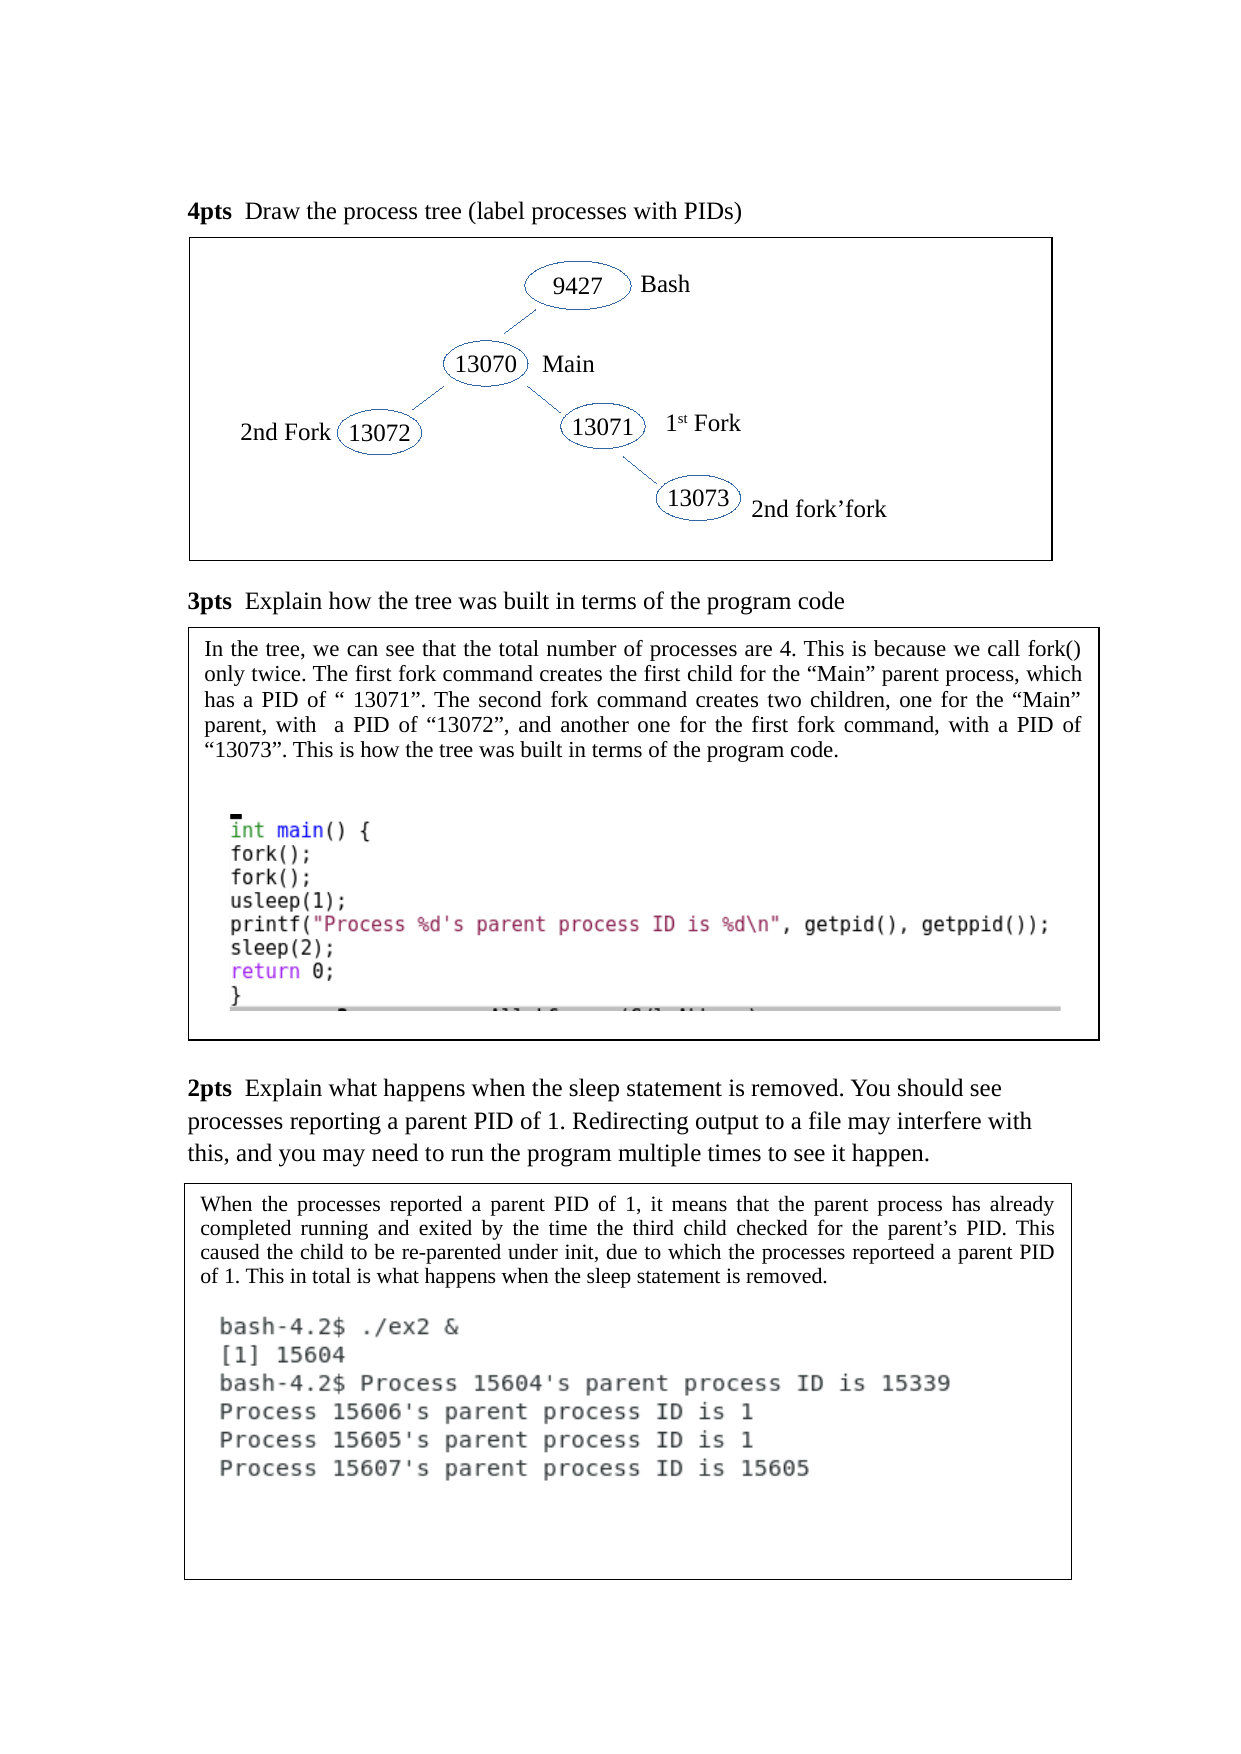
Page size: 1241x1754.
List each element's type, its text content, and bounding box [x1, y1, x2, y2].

picture [229, 814, 1061, 1011]
text 2pts Explain what happens when the sleep statement is removed. You should see processes reporting a parent PID of 1. Redirecting output to a file may interfere with this, and you may need to run the program multiple times to see it happen. [189, 628, 1098, 1039]
text 2pts Explain what happens when the sleep statement is removed. You should see processes reporting a parent PID of 1. Redirecting output to a file may interfere with this, and you may need to run the program multiple times to see it happen. [187, 617, 1053, 627]
text When the processes reported a parent PID of 1, it means that the parent process has already completed running and exited by the time the third child checked for the parent’s PID. This caused the child to be re-parented under init, due to which the processes reporteed a parent PID of 1. This in total is what happens when the sleep statement is removed. [200, 1192, 1056, 1289]
text 2pts Explain what happens when the sleep statement is removed. You should see processes reporting a parent PID of 1. Redirecting output to a file may interfere with this, and you may need to run the program multiple times to see it happen. [187, 628, 1053, 1169]
picture [218, 1315, 1042, 1484]
text 3pts Explain how the tree was built in terms of the program code [187, 227, 1053, 617]
text 4pts Draw the process tree (label processes with PIDs) [187, 194, 1053, 227]
text In the tree, we can see that the total number of processes are 4. This is because we call fork() only twice. The first fork command creates the first child for the “Main” parent process, which has a PID of “ 13071”. The second fork command creates two children, one for the “Main” parent, with a PID of “13072”, and another one for the first fork command, with a PID of “13073”. This is how the tree was built in terms of the program code. [204, 636, 1083, 763]
